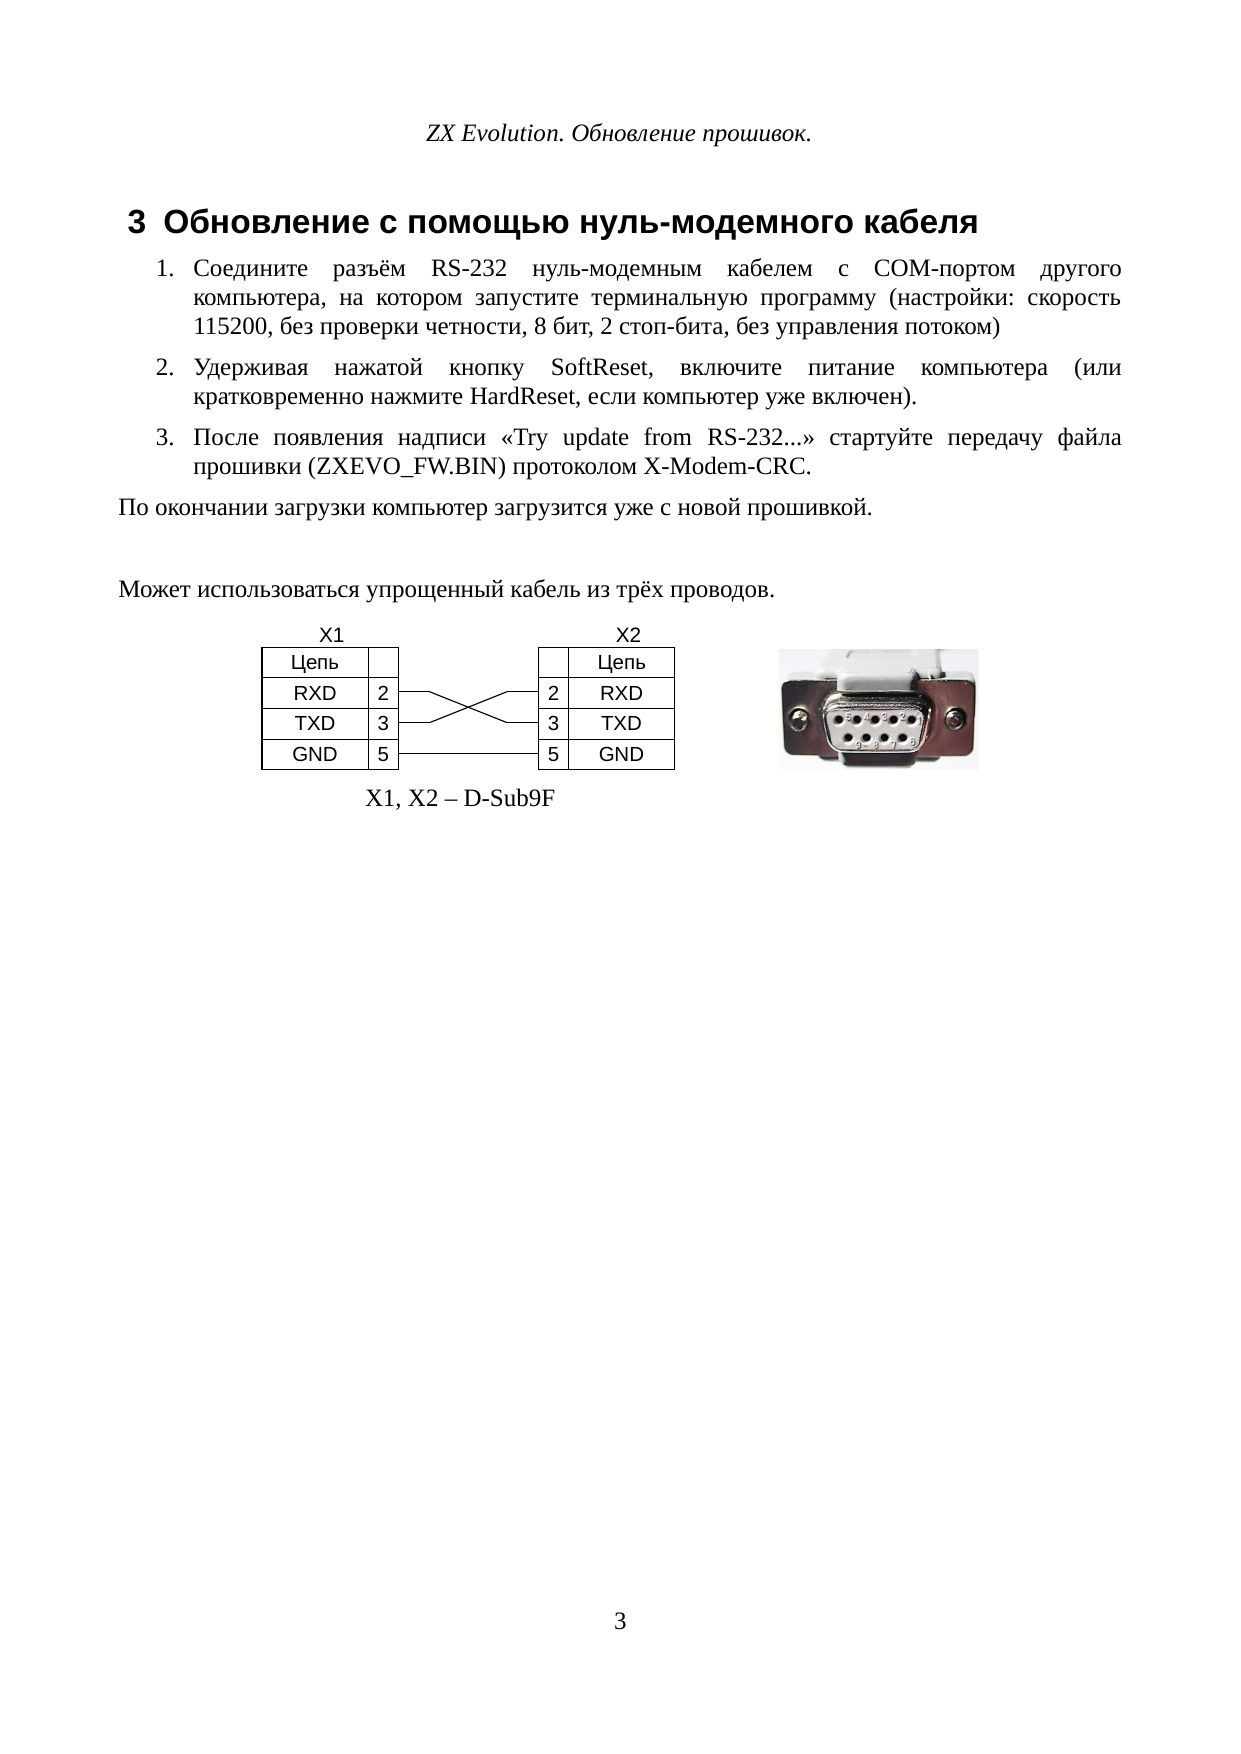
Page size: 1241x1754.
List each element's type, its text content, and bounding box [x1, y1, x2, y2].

subtitle Обновление с помощью нуль-модемного кабеля [118, 202, 1122, 241]
list После появления надписи «Try update from RS-232...» стартуйте передачу файла прошивки (ZXEVO_FW.BIN) протоколом X-Modem-CRC. [156, 422, 1122, 479]
text X1, X2 – D-Sub9F [118, 783, 1122, 812]
text По окончании загрузки компьютер загрузится уже с новой прошивкой. [118, 492, 1122, 521]
picture [778, 649, 979, 770]
list Удерживая нажатой кнопку SoftReset, включите питание компьютера (или кратковременно нажмите HardReset, если компьютер уже включен). [156, 352, 1122, 409]
text Может использоваться упрощенный кабель из трёх проводов. [118, 574, 1122, 603]
list Соедините разъём RS-232 нуль-модемным кабелем c COM-портом другого компьютера, на котором запустите терминальную программу (настройки: скорость 115200, без проверки четности, 8 бит, 2 стоп-бита, без управления потоком) [156, 253, 1122, 339]
